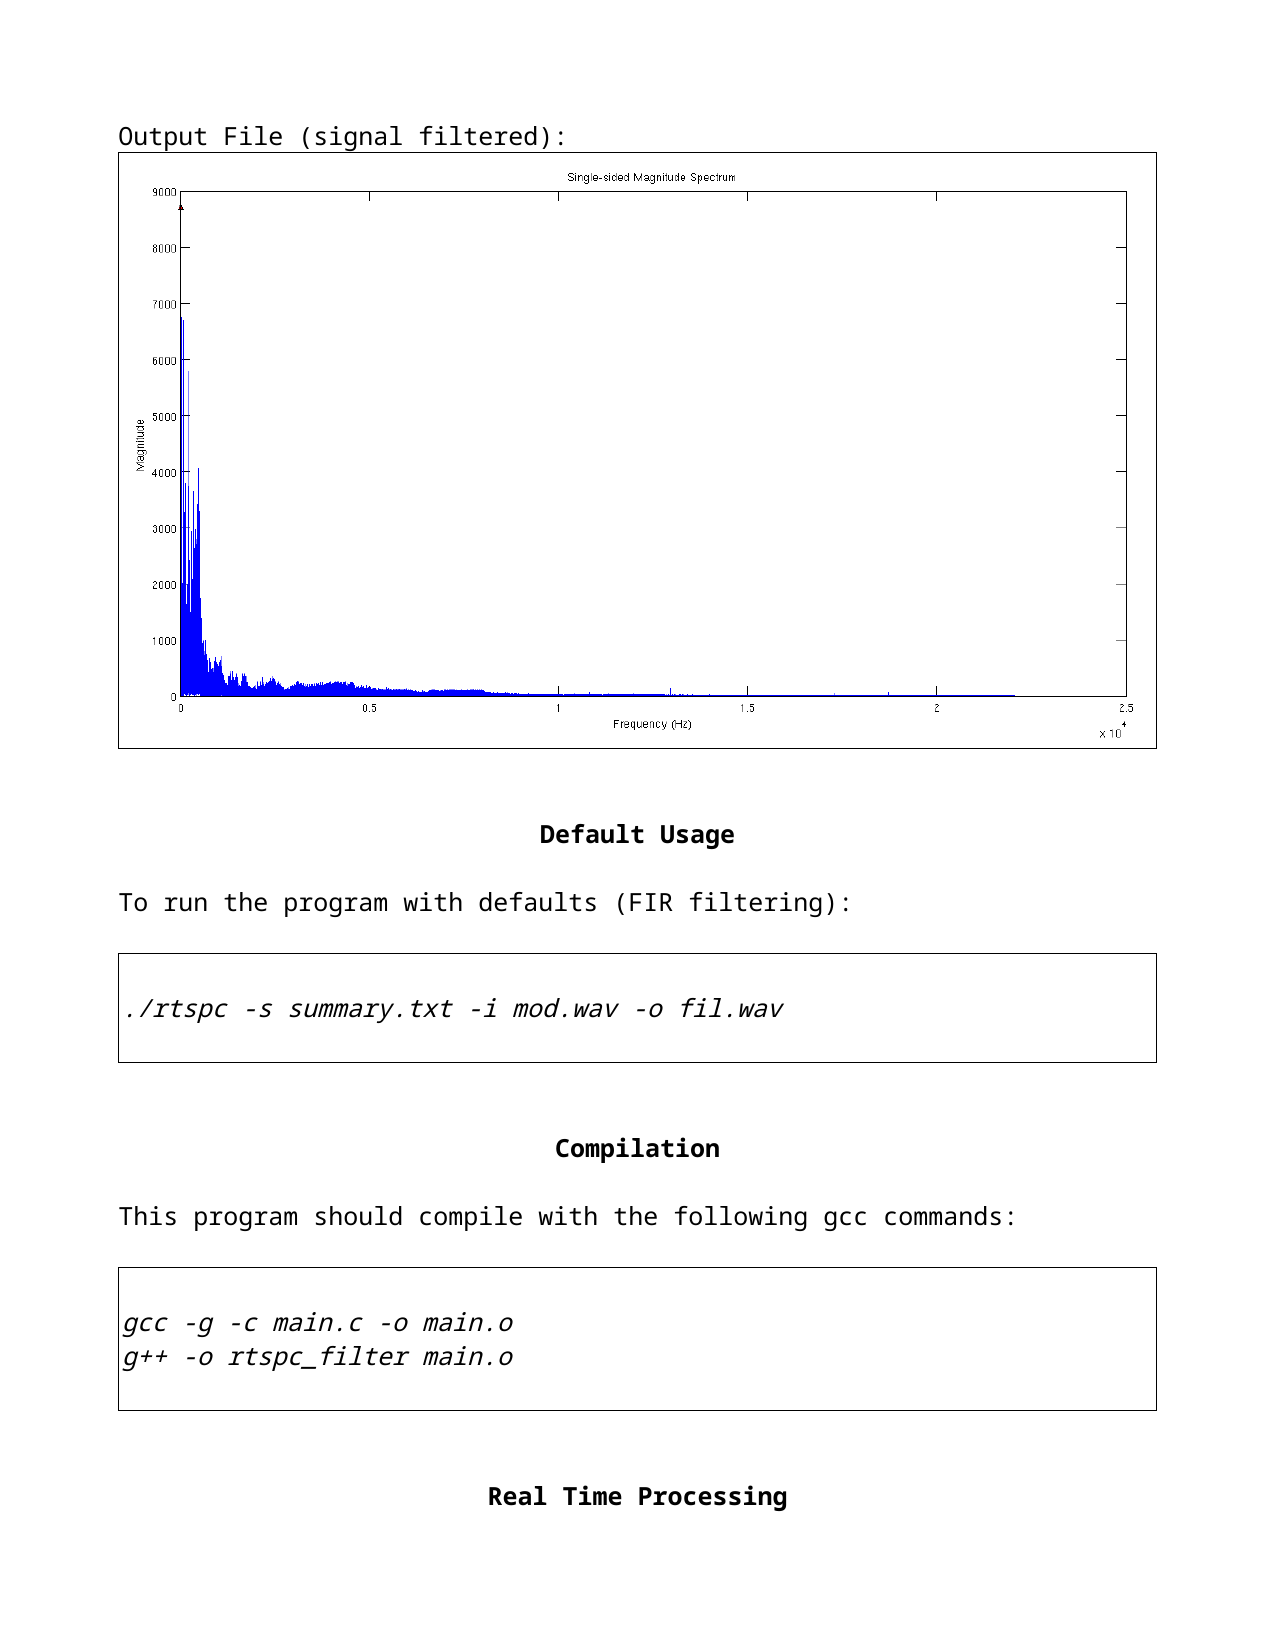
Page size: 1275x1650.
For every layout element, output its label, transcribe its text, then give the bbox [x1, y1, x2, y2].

text Compilation [118, 1131, 1157, 1164]
text Real Time Processing [118, 1478, 1157, 1512]
text This program should compile with the following gcc commands: [118, 1199, 1157, 1233]
text To run the program with defaults (FIR filtering): [118, 885, 1157, 919]
text Output File (signal filtered): [118, 118, 1157, 152]
text ./rtspc -s summary.txt -i mod.wav -o fil.wav [119, 987, 1156, 1025]
text Default Usage [118, 817, 1157, 851]
text g++ -o rtspc_filter main.o [119, 1335, 1156, 1372]
picture [121, 155, 1154, 746]
text gcc -g -c main.c -o main.o [119, 1301, 1156, 1335]
